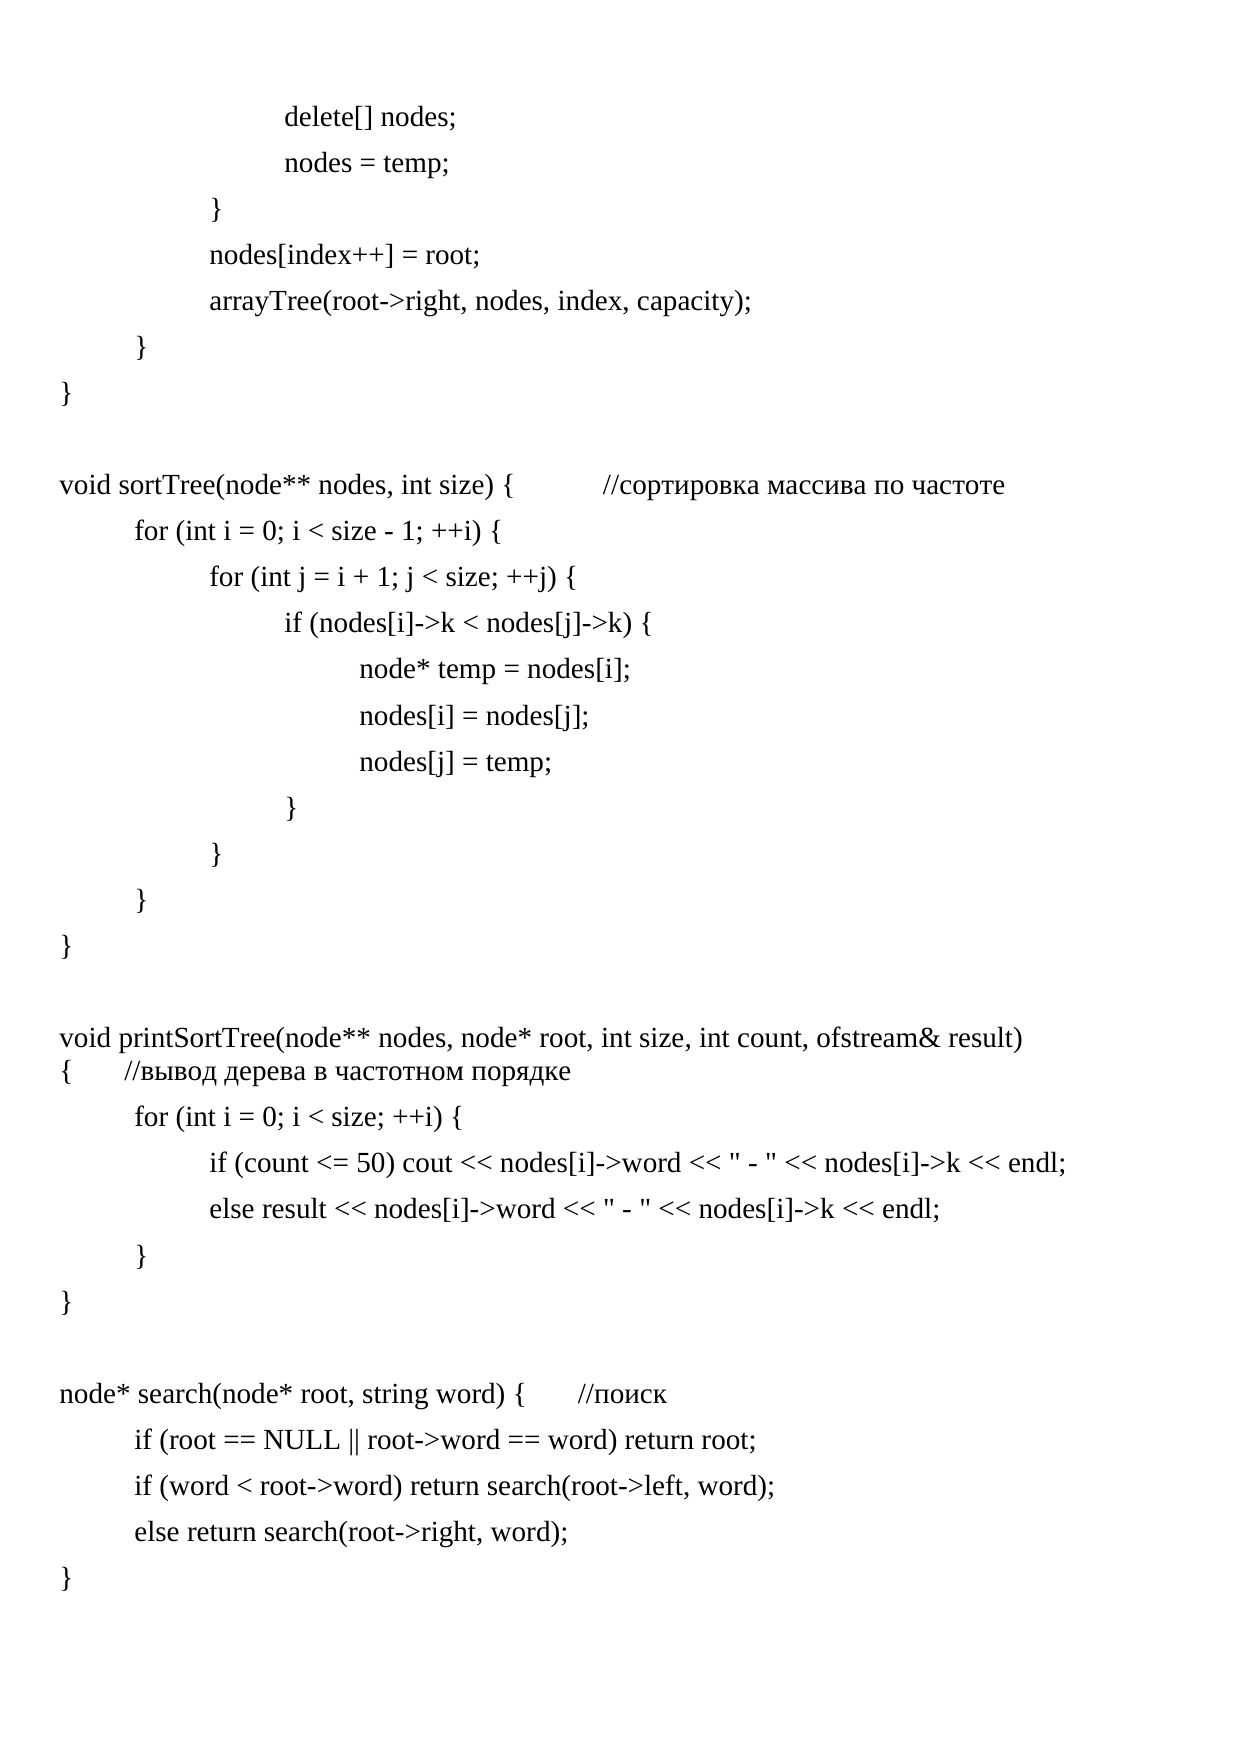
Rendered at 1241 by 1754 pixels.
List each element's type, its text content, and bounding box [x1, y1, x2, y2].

text } [59, 191, 1181, 225]
text delete[] nodes; [59, 99, 1181, 133]
text for (int i = 0; i < size; ++i) { [59, 1099, 1181, 1133]
text } [59, 928, 1181, 961]
text else result << nodes[i]->word << " - " << nodes[i]->k << endl; [59, 1192, 1181, 1225]
text else return search(root->right, word); [59, 1514, 1181, 1547]
text for (int i = 0; i < size - 1; ++i) { [59, 513, 1181, 547]
text if (nodes[i]->k < nodes[j]->k) { [59, 606, 1181, 639]
text if (word < root->word) return search(root->left, word); [59, 1468, 1181, 1501]
text node* temp = nodes[i]; [59, 652, 1181, 685]
text if (count <= 50) cout << nodes[i]->word << " - " << nodes[i]->k << endl; [59, 1146, 1181, 1179]
text } [59, 790, 1181, 823]
text nodes[index++] = root; [59, 237, 1181, 271]
text } [59, 329, 1181, 363]
text } [59, 882, 1181, 915]
text arrayTree(root->right, nodes, index, capacity); [59, 283, 1181, 317]
text nodes = temp; [59, 145, 1181, 179]
text if (root == NULL || root->word == word) return root; [59, 1422, 1181, 1455]
text nodes[j] = temp; [59, 744, 1181, 777]
text } [59, 375, 1181, 409]
text } [59, 1560, 1181, 1593]
text for (int j = i + 1; j < size; ++j) { [59, 559, 1181, 593]
text nodes[i] = nodes[j]; [59, 698, 1181, 731]
text } [59, 1238, 1181, 1271]
text } [59, 836, 1181, 869]
text node* search(node* root, string word) { //поиск [59, 1376, 1181, 1409]
text } [59, 1284, 1181, 1317]
text void sortTree(node** nodes, int size) { //сортировка массива по частоте [59, 467, 1181, 501]
text void printSortTree(node** nodes, node* root, int size, int count, ofstream& result) { //вывод дерева в частотном порядке [59, 1020, 1181, 1087]
